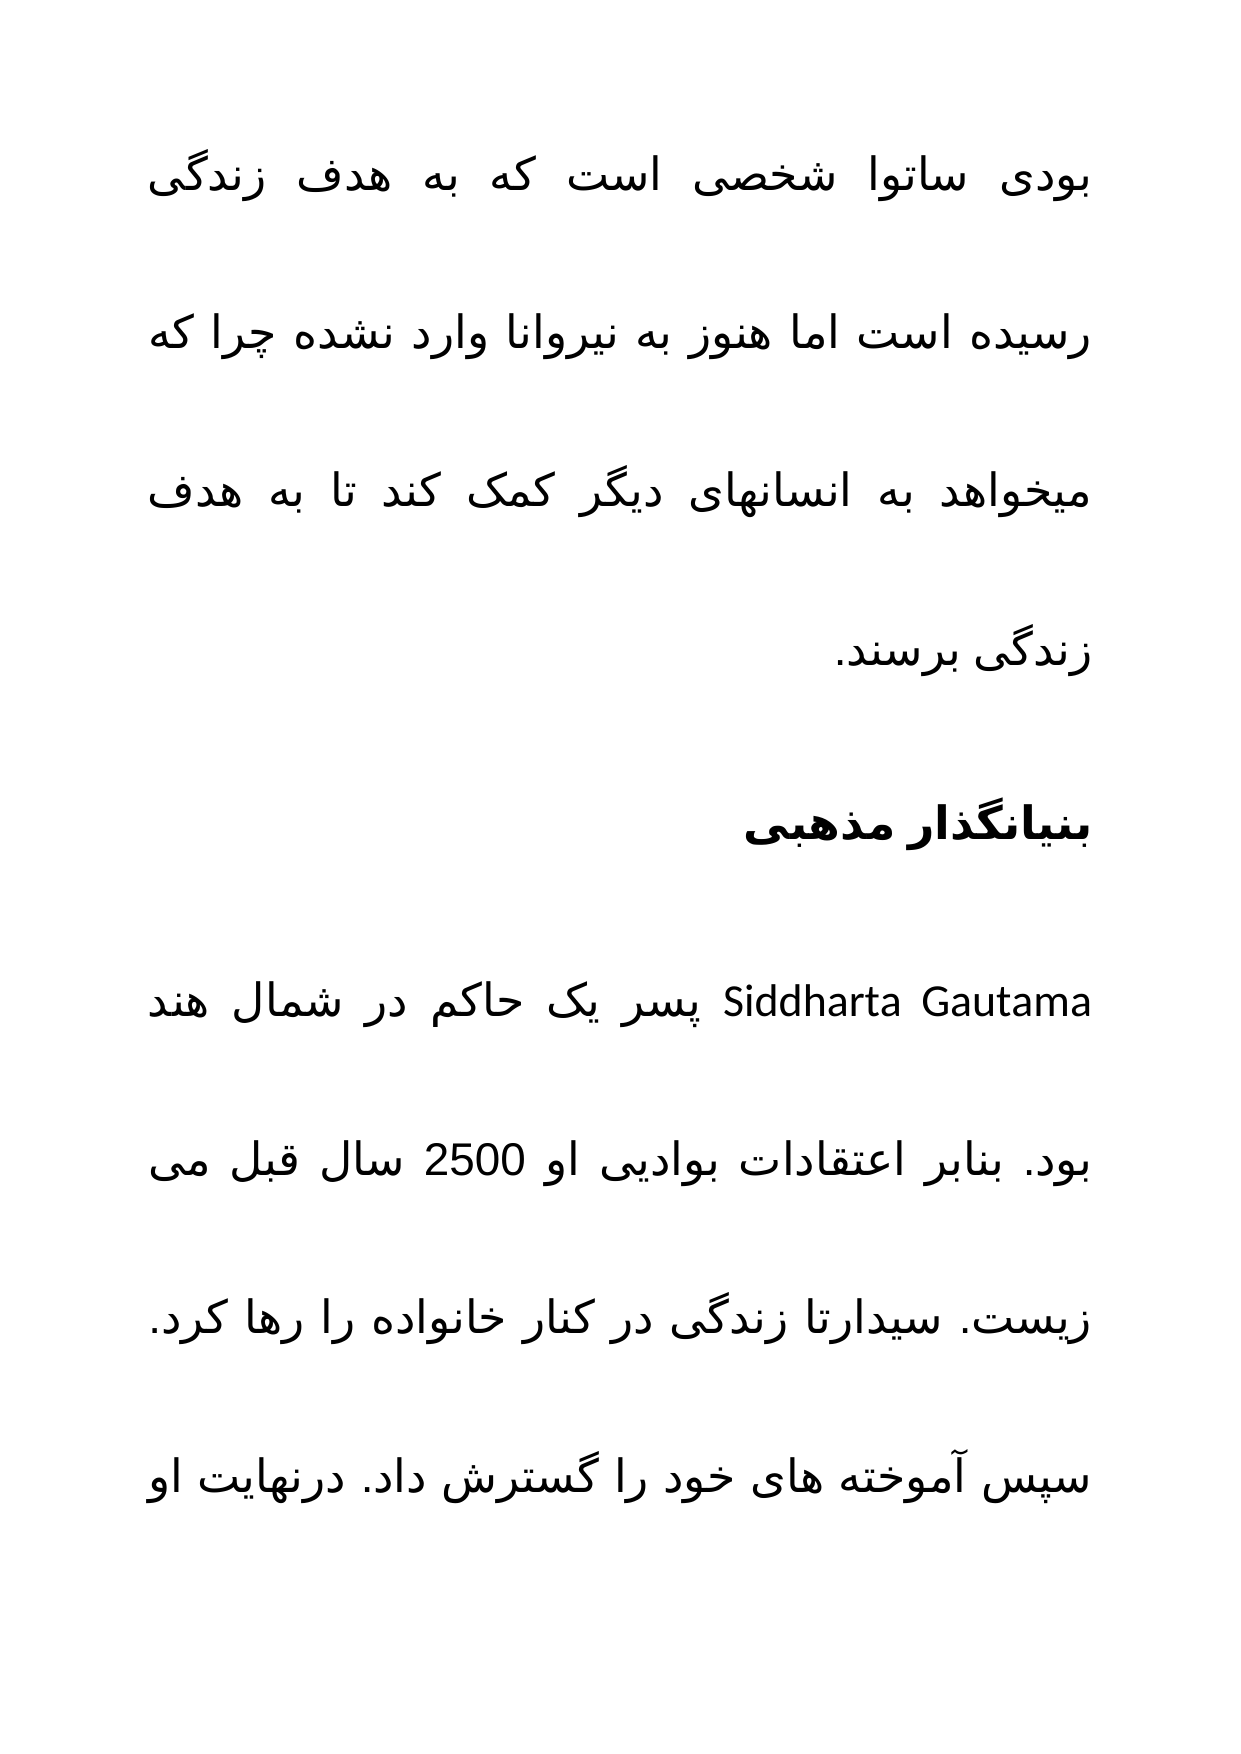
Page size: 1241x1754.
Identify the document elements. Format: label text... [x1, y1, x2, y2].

text بنیانگذار مذهبی [148, 797, 1093, 849]
text Siddharta Gautama پسر یک حاکم در شمال هند بود. بنابر اعتقادات بوادیی او 2500 سال قبل می زیست. سیدارتا زندگی در کنار خانواده را رها کرد. سپس آموخته های خود را گسترش داد. درنهایت او رهبر یک گروه راهب شد و بودا بمعنی آگاه کننده نامیده شد. [148, 972, 1093, 1502]
text بودی ساتوا شخصی است که به هدف زندگی رسیده است اما هنوز به نیروانا وارد نشده چرا که میخواهد به انسانهای دیگر کمک کند تا به هدف زندگی برسند. [148, 148, 1093, 675]
